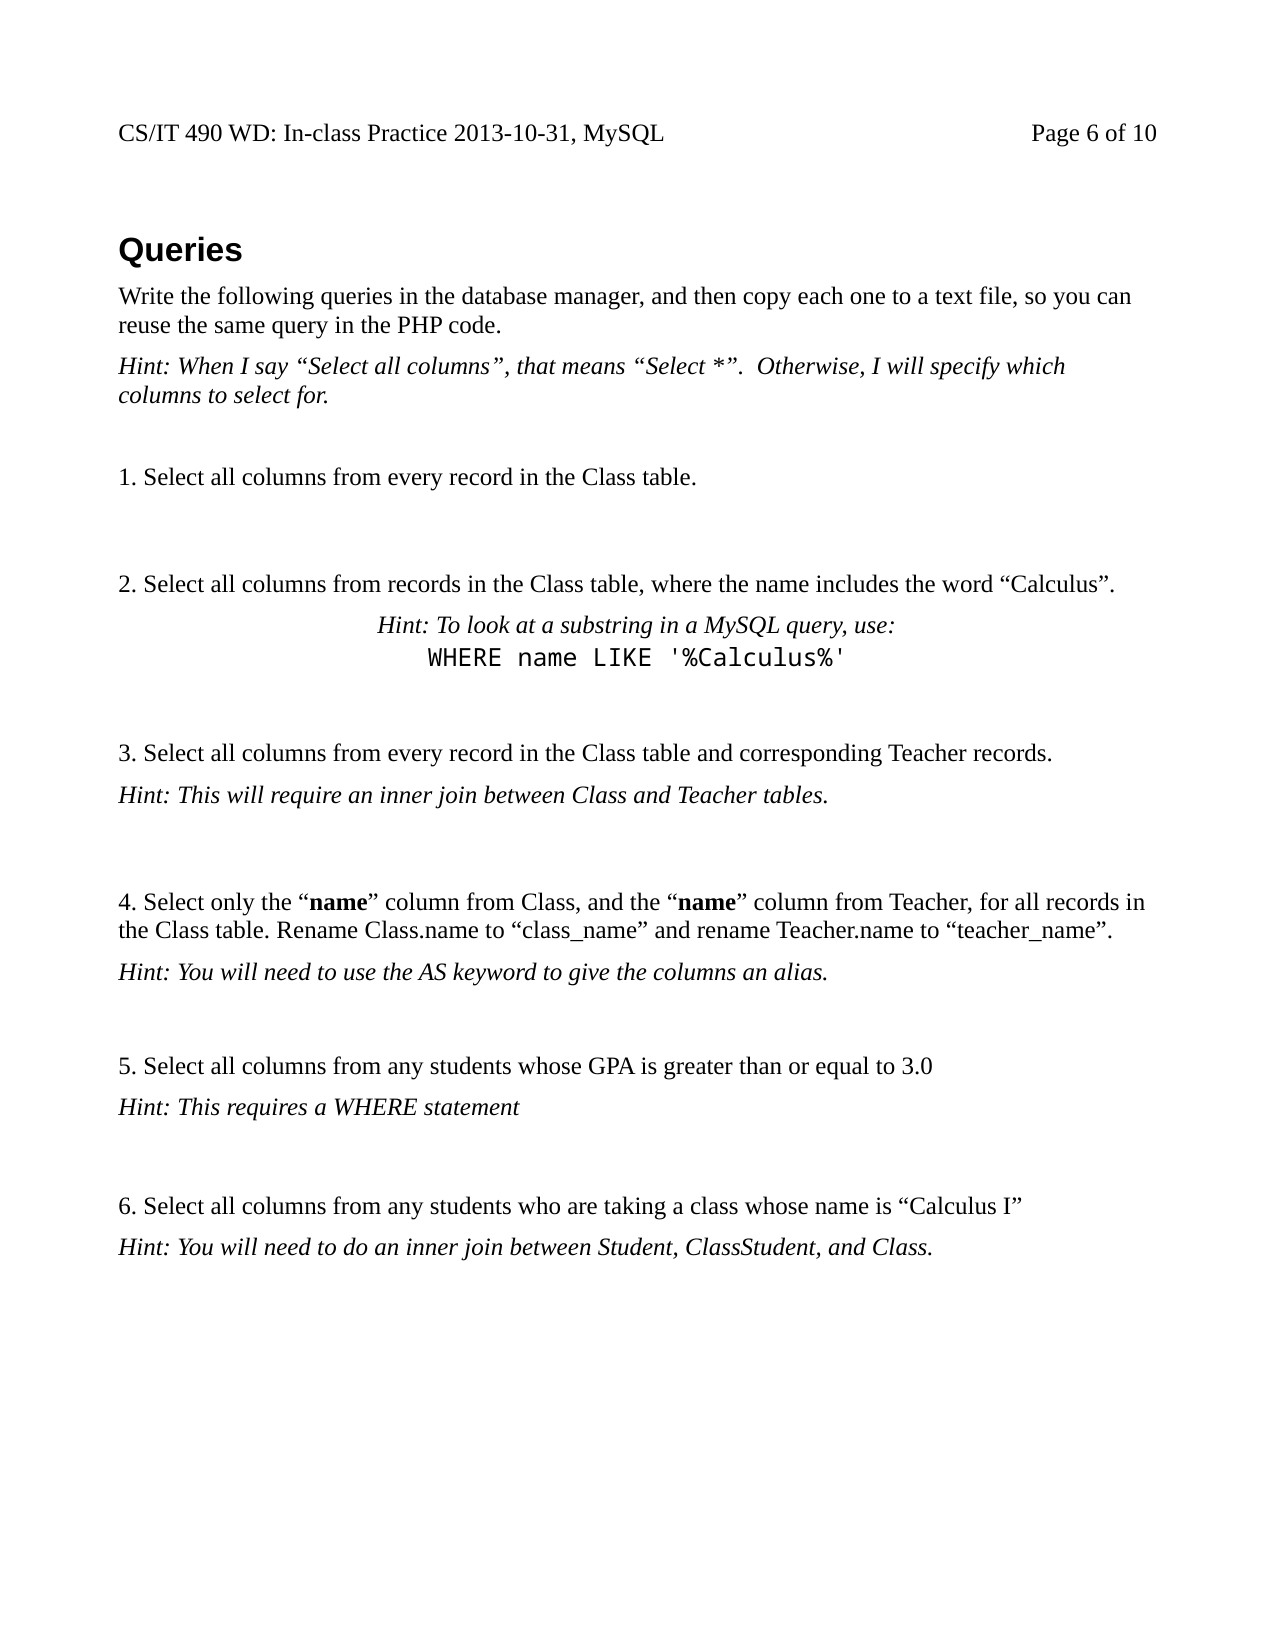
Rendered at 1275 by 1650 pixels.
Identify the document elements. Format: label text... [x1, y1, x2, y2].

text 6. Select all columns from any students who are taking a class whose name is “Calculus I” [118, 1191, 1157, 1219]
text Hint: To look at a substring in a MySQL query, use: WHERE name LIKE '%Calculus%' [118, 611, 1157, 673]
subtitle Queries [118, 230, 1157, 269]
text 1. Select all columns from every record in the Class table. [118, 462, 1157, 491]
text 2. Select all columns from records in the Class table, where the name includes the word “Calculus”. [118, 569, 1157, 598]
text Hint: You will need to do an inner join between Student, ClassStudent, and Class. [118, 1232, 1157, 1261]
text Hint: This requires a WHERE statement [118, 1092, 1157, 1121]
text Hint: This will require an inner join between Class and Teacher tables. [118, 780, 1157, 808]
text Hint: You will need to use the AS keyword to give the columns an alias. [118, 957, 1157, 985]
text 5. Select all columns from any students whose GPA is greater than or equal to 3.0 [118, 1051, 1157, 1079]
text Write the following queries in the database manager, and then copy each one to a text file, so you can reuse the same query in the PHP code. [118, 281, 1157, 339]
text Hint: When I say “Select all columns”, that means “Select *”. Otherwise, I will specify which columns to select for. [118, 351, 1157, 409]
text 4. Select only the “name” column from Class, and the “name” column from Teacher, for all records in the Class table. Rename Class.name to “class_name” and rename Teacher.name to “teacher_name”. [118, 887, 1157, 944]
text 3. Select all columns from every record in the Class table and corresponding Teacher records. [118, 738, 1157, 767]
